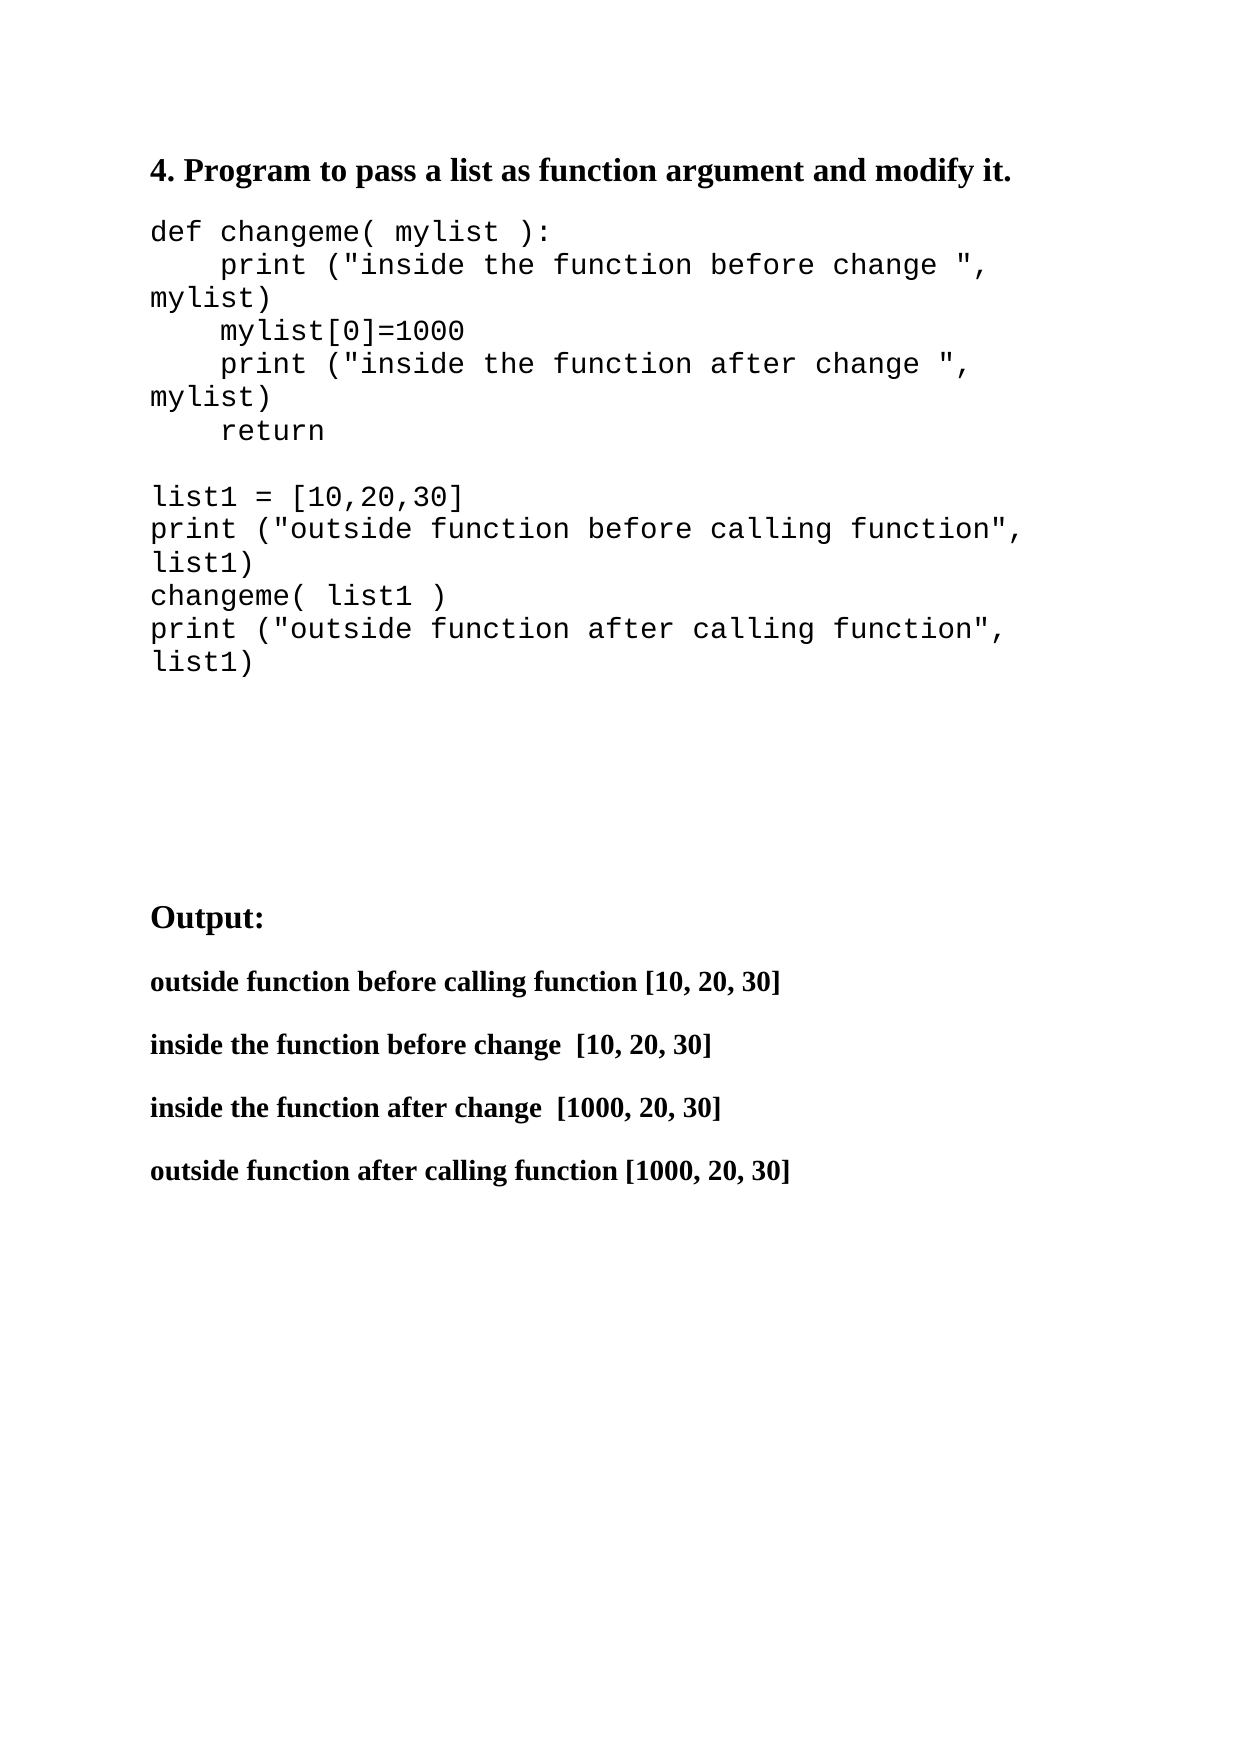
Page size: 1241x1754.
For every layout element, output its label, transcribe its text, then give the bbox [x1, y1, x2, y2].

text Output: [150, 897, 1090, 935]
text 4. Program to pass a list as function argument and modify it. [150, 150, 1090, 188]
text print ("inside the function before change ", mylist) [150, 251, 1090, 317]
text changeme( list1 ) [150, 581, 1090, 614]
text def changeme( mylist ): [150, 217, 1090, 251]
text print ("inside the function after change ", mylist) [150, 349, 1090, 416]
text return [150, 416, 1090, 449]
text list1 = [10,20,30] [150, 482, 1090, 515]
text inside the function after change [1000, 20, 30] [150, 1090, 1090, 1123]
text outside function before calling function [10, 20, 30] [150, 964, 1090, 998]
text print ("outside function before calling function", list1) [150, 515, 1090, 581]
text print ("outside function after calling function", list1) [150, 614, 1090, 680]
text inside the function before change [10, 20, 30] [150, 1027, 1090, 1061]
text outside function after calling function [1000, 20, 30] [150, 1153, 1090, 1186]
text mylist[0]=1000 [150, 317, 1090, 349]
